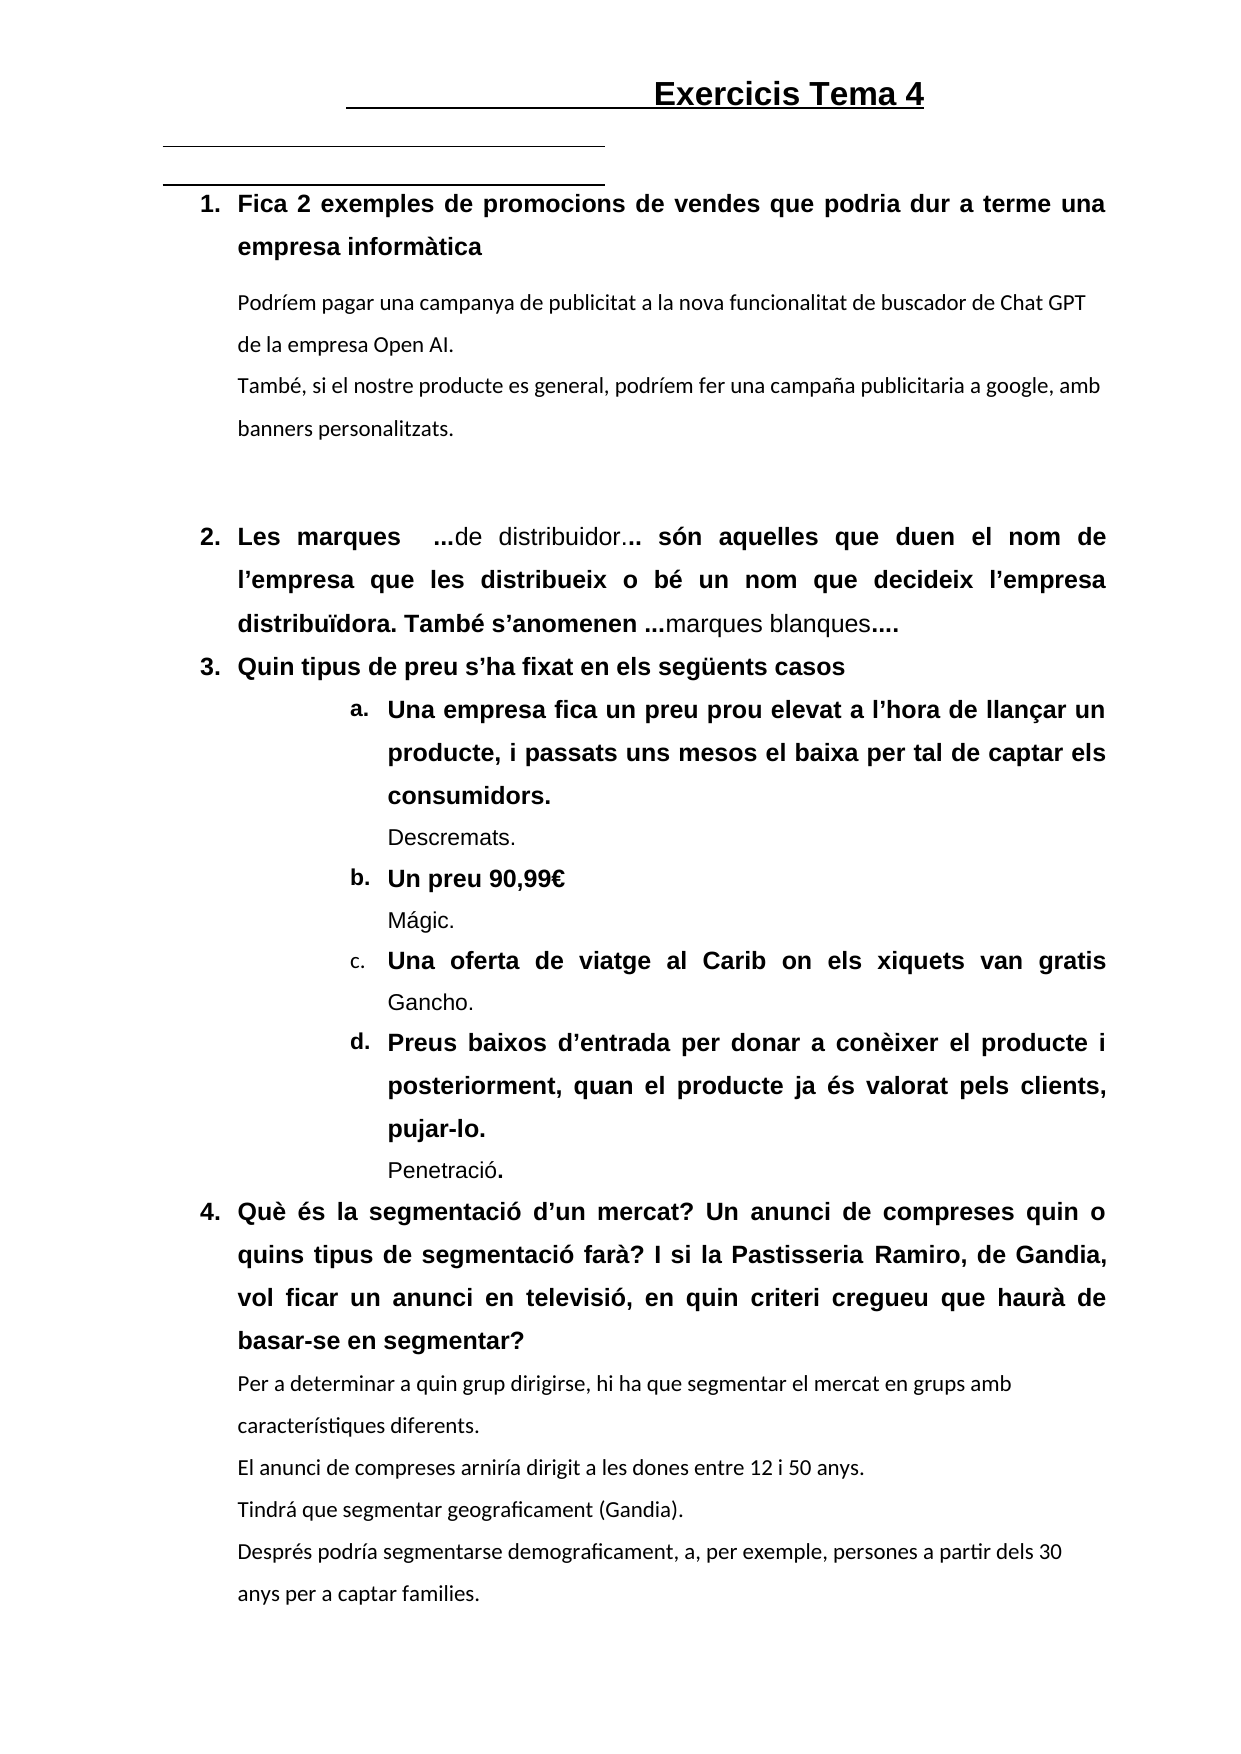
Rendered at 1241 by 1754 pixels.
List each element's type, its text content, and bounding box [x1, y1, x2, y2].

subtitle Després podría segmentarse demograficament, a, per exemple, persones a partir dels 30 anys per a captar families. [200, 1537, 1107, 1607]
subtitle Una empresa fica un preu prou elevat a l’hora de llançar un producte, i passats uns mesos el baixa per tal de captar els consumidors. [350, 695, 1107, 810]
subtitle Penetració. [350, 1157, 1107, 1184]
subtitle Mágic. [350, 907, 1107, 933]
subtitle Per a determinar a quin grup dirigirse, hi ha que segmentar el mercat en grups amb característiques diferents. El anunci de compreses arniría dirigit a les dones entre 12 i 50 anys. [200, 1369, 1107, 1481]
subtitle Què és la segmentació d’un mercat? Un anunci de compreses quin o quins tipus de segmentació farà? I si la Pastisseria Ramiro, de Gandia, vol ficar un anunci en televisió, en quin criteri cregueu que haurà de basar-se en segmentar? [200, 1197, 1107, 1355]
subtitle Preus baixos d’entrada per donar a conèixer el producte i posteriorment, quan el producte ja és valorat pels clients, pujar-lo. [350, 1028, 1107, 1143]
subtitle Quin tipus de preu s’ha fixat en els següents casos [200, 652, 1107, 681]
subtitle Tindrá que segmentar geograficament (Gandia). [200, 1495, 1107, 1523]
subtitle Una oferta de viatge al Carib on els xiquets van gratis Gancho. [350, 946, 1107, 1015]
subtitle Podríem pagar una campanya de publicitat a la nova funcionalitat de buscador de Chat GPT de la empresa Open AI. També, si el nostre producte es general, podríem fer una campaña publicitaria a google, amb banners personalitzats. [200, 288, 1107, 442]
subtitle Les marques ...de distribuidor... són aquelles que duen el nom de l’empresa que les distribueix o bé un nom que decideix l’empresa distribuïdora. També s’anomenen ...marques blanques.... [200, 522, 1107, 637]
subtitle Un preu 90,99€ [350, 864, 1107, 892]
subtitle Descremats. [350, 824, 1107, 851]
subtitle Fica 2 exemples de promocions de vendes que podria dur a terme una empresa informàtica [200, 189, 1107, 261]
